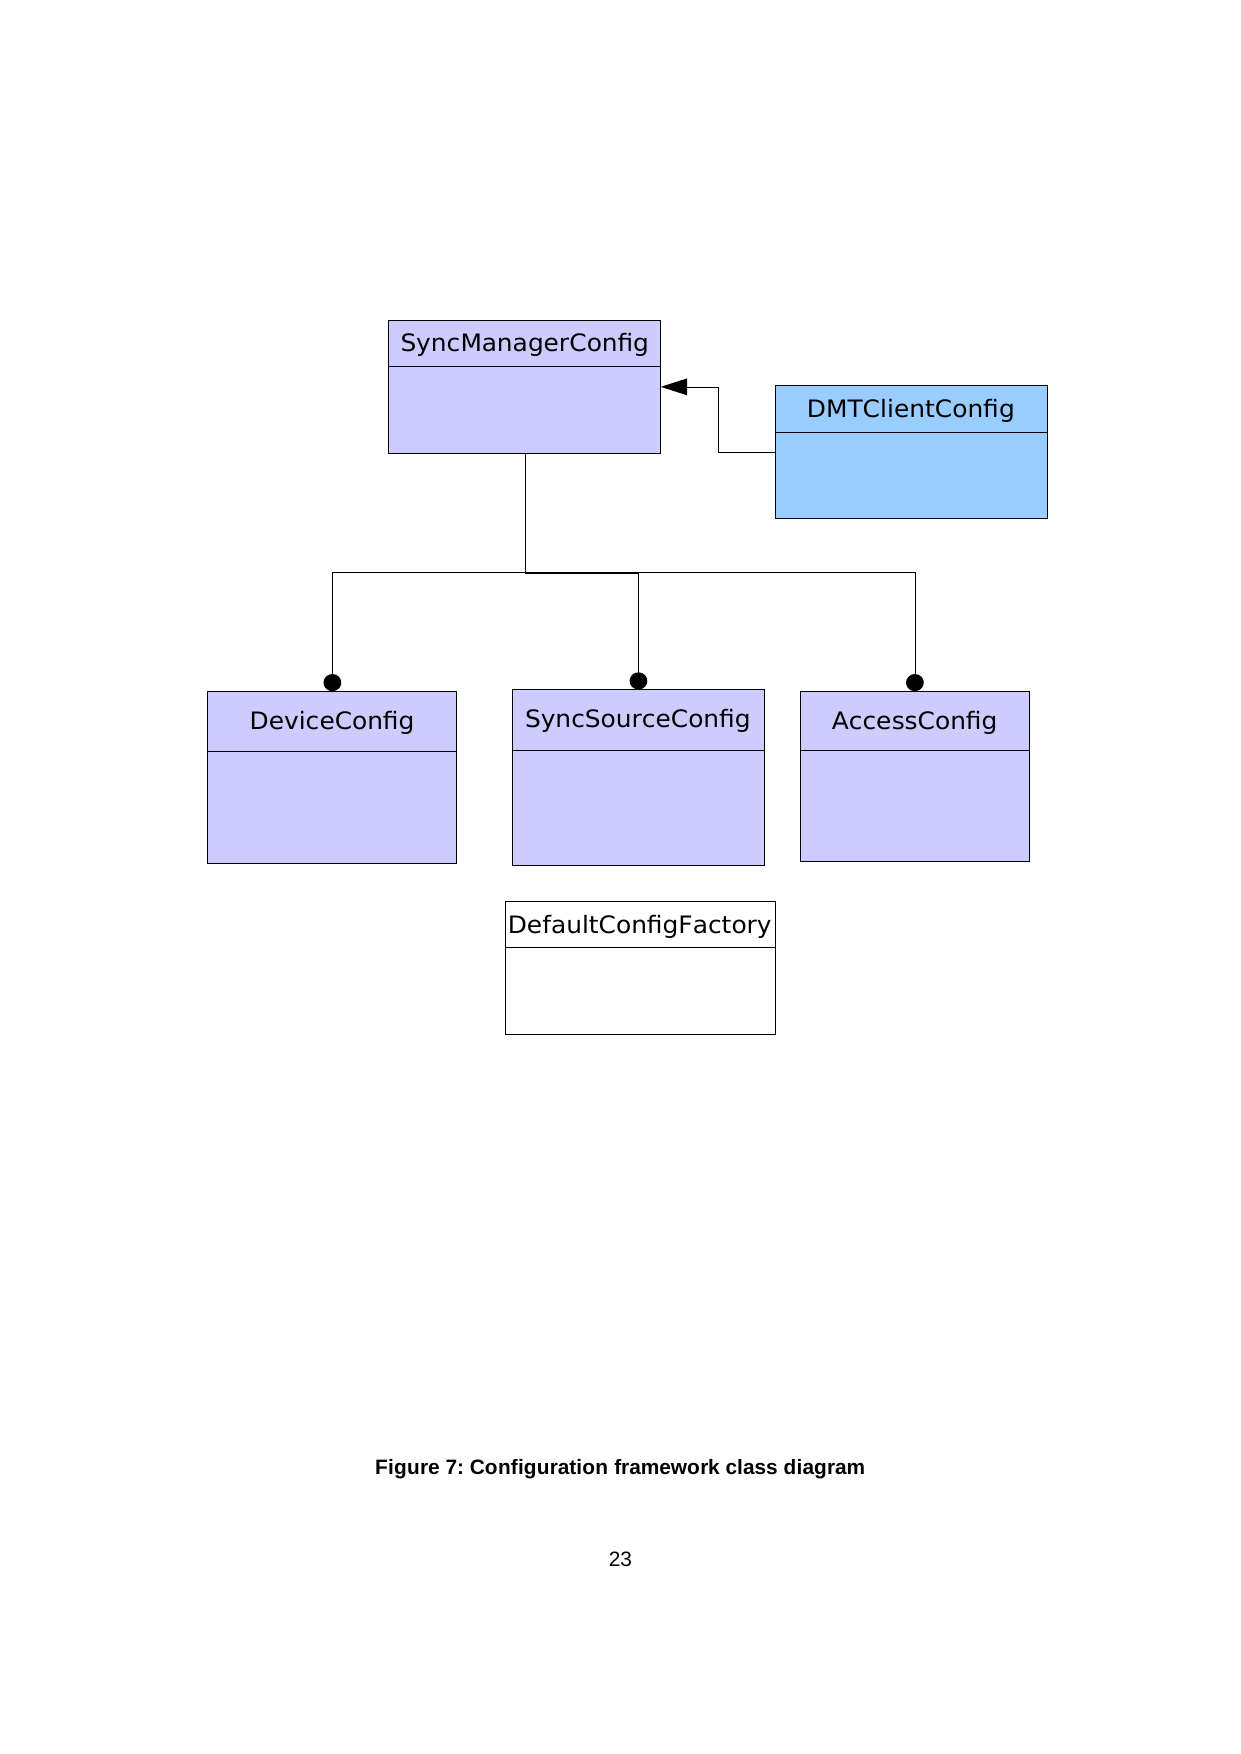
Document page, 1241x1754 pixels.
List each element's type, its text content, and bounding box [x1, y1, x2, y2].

text [179, 177, 1061, 202]
text [179, 1479, 1061, 1516]
text Figure 7: Configuration framework class diagram [179, 202, 1061, 1479]
